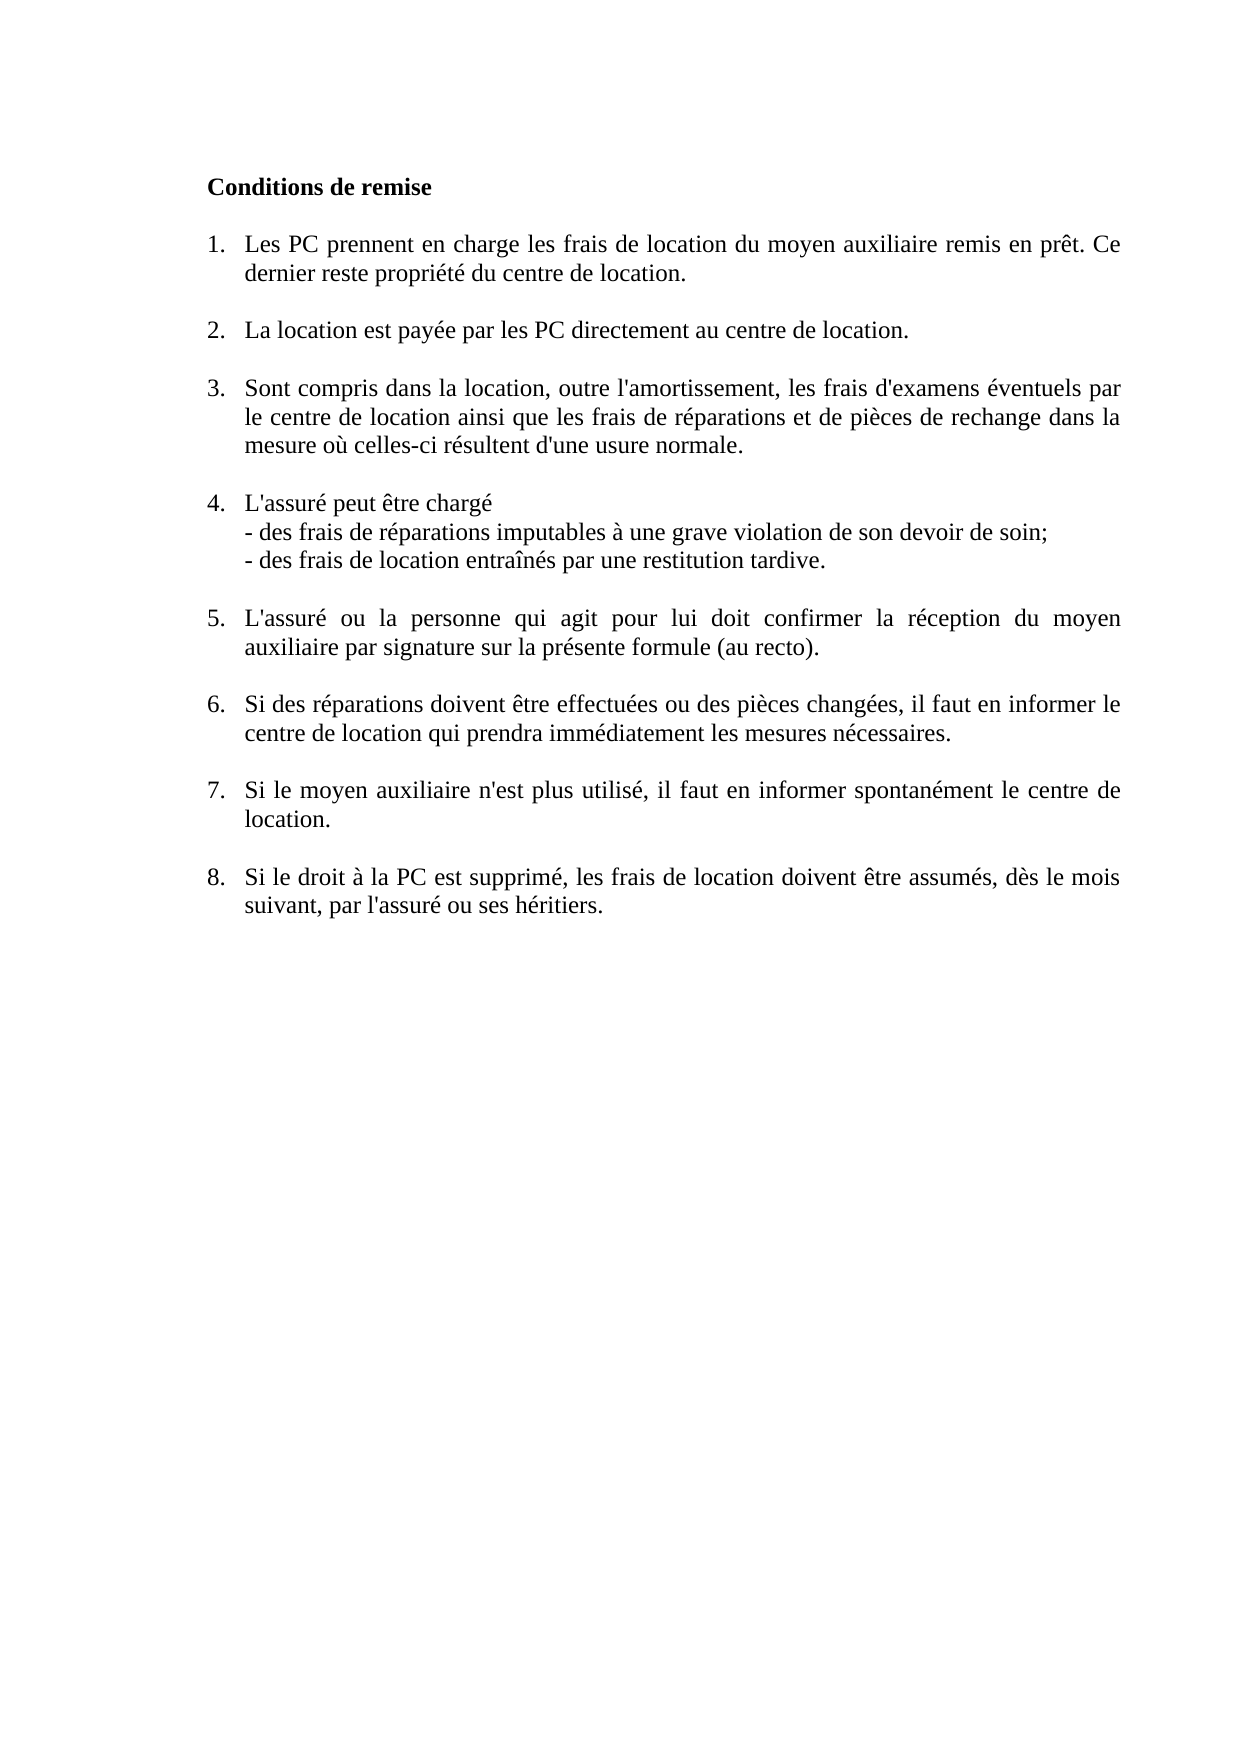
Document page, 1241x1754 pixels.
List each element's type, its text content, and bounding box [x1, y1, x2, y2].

list Si des réparations doivent être effectuées ou des pièces changées, il faut en informer le centre de location qui prendra immédiatement les mesures nécessaires. [207, 689, 1122, 747]
list L'assuré ou la personne qui agit pour lui doit confirmer la réception du moyen auxiliaire par signature sur la présente formule (au recto). [207, 603, 1122, 661]
list Les PC prennent en charge les frais de location du moyen auxiliaire remis en prêt. Ce dernier reste propriété du centre de location. [207, 229, 1122, 287]
list L'assuré peut être chargé [207, 488, 1122, 517]
list La location est payée par les PC directement au centre de location. [207, 316, 1122, 344]
text - des frais de location entraînés par une restitution tardive. [244, 546, 1122, 574]
list Sont compris dans la location, outre l'amortissement, les frais d'examens éventuels par le centre de location ainsi que les frais de réparations et de pièces de rechange dans la mesure où celles-ci résultent d'une usure normale. [207, 373, 1122, 459]
list Si le droit à la PC est supprimé, les frais de location doivent être assumés, dès le mois suivant, par l'assuré ou ses héritiers. [207, 862, 1122, 919]
list Si le moyen auxiliaire n'est plus utilisé, il faut en informer spontanément le centre de location. [207, 776, 1122, 833]
text - des frais de réparations imputables à une grave violation de son devoir de soin; [244, 517, 1122, 546]
text Conditions de remise [207, 172, 1122, 201]
